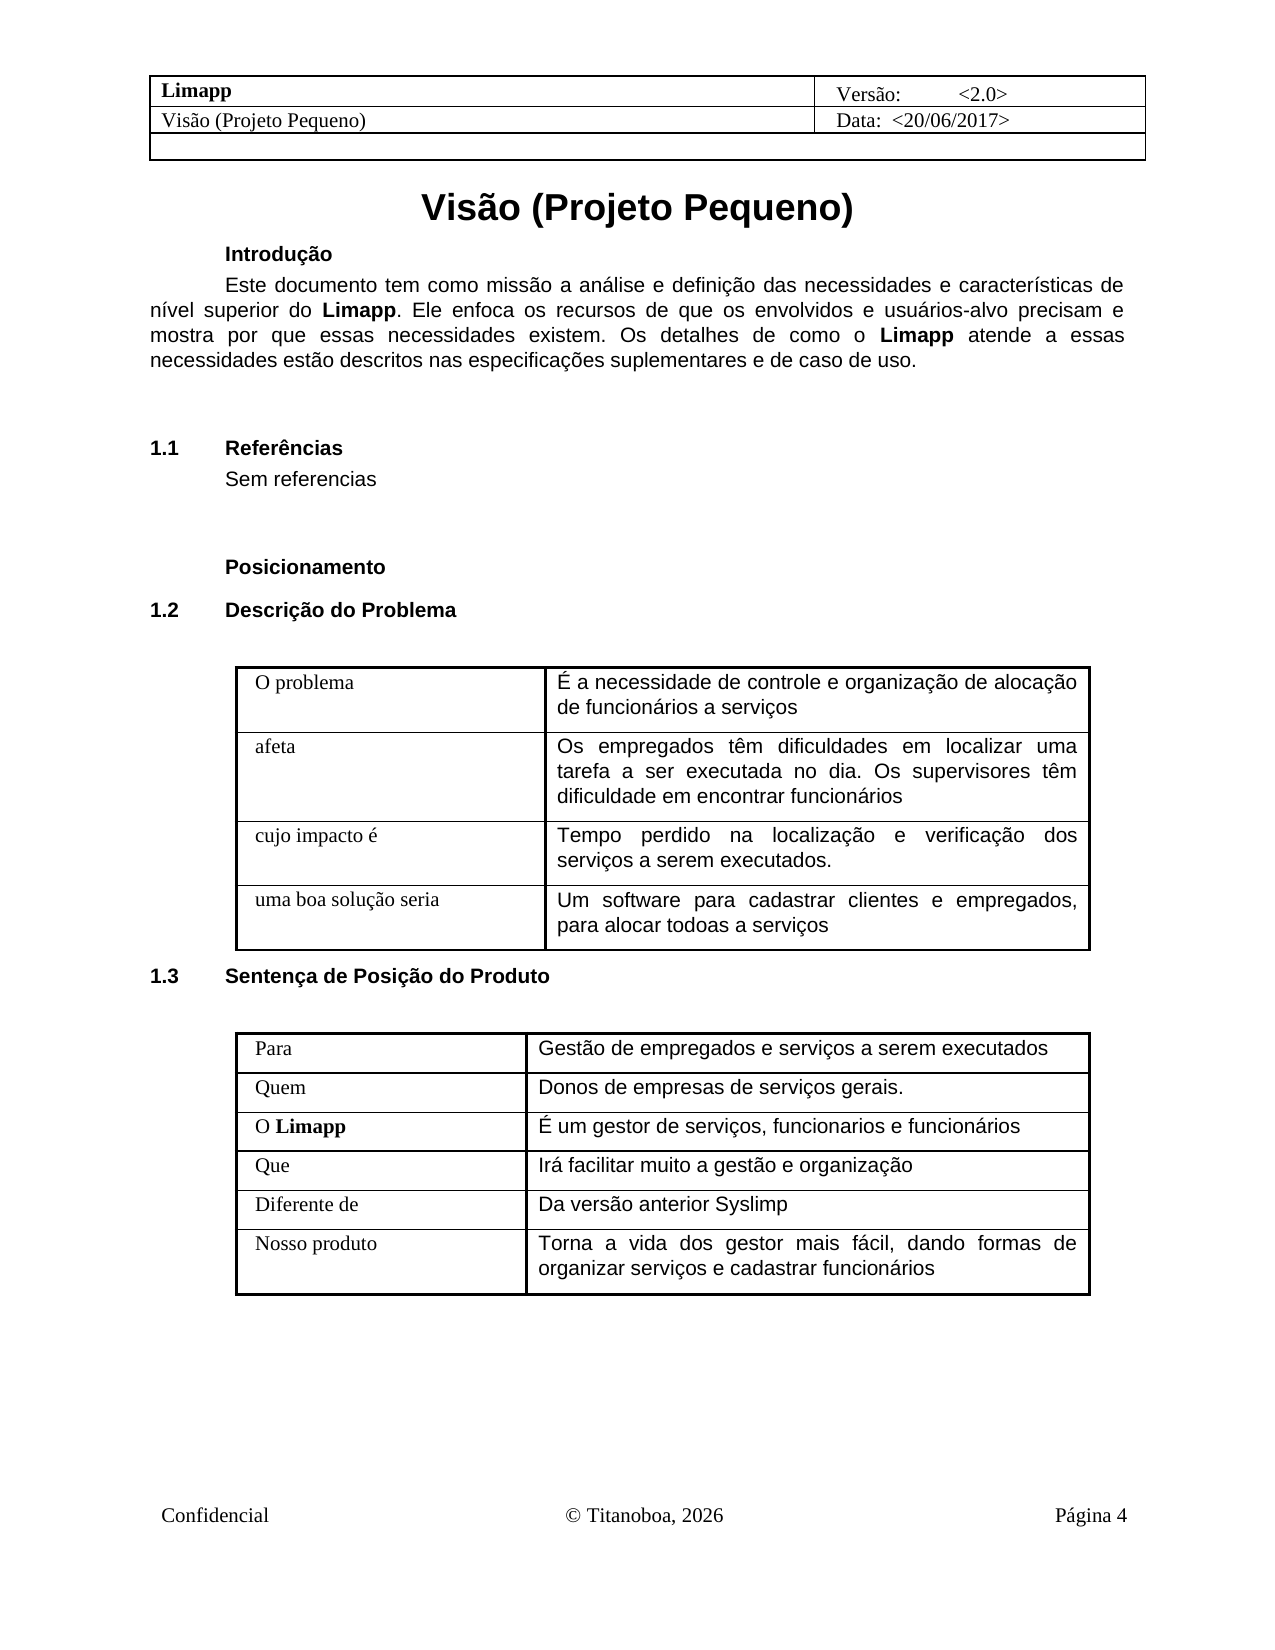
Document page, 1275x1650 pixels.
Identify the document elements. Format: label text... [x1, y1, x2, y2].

table_cell Um software para cadastrar clientes e empregados, para alocar todoas a serviços [547, 886, 1088, 949]
table_cell Quem [238, 1074, 525, 1111]
table_cell É um gestor de serviços, funcionarios e funcionários [528, 1113, 1088, 1150]
table_cell uma boa solução seria [238, 886, 544, 949]
subtitle Descrição do Problema [150, 597, 1125, 622]
subtitle Introdução [225, 241, 1125, 266]
table_cell Da versão anterior Syslimp [528, 1191, 1088, 1228]
table_cell cujo impacto é [238, 822, 544, 885]
table_cell Os empregados têm dificuldades em localizar uma tarefa a ser executada no dia. Os supervisores têm dificuldade em encontrar funcionários [547, 733, 1088, 821]
table_cell Nosso produto [238, 1230, 525, 1293]
table_cell Que [238, 1152, 525, 1189]
text Visão (Projeto Pequeno) [150, 185, 1125, 228]
text Sem referencias [150, 466, 1125, 491]
table_cell afeta [238, 733, 544, 821]
table_header Gestão de empregados e serviços a serem executados [528, 1035, 1088, 1072]
subtitle Referências [150, 435, 1125, 460]
table_cell Torna a vida dos gestor mais fácil, dando formas de organizar serviços e cadastrar funcionários [528, 1230, 1088, 1293]
subtitle Posicionamento [225, 553, 1125, 578]
table_cell Diferente de [238, 1191, 525, 1228]
table_header Para [238, 1035, 525, 1072]
table_cell Irá facilitar muito a gestão e organização [528, 1152, 1088, 1189]
table_cell Donos de empresas de serviços gerais. [528, 1074, 1088, 1111]
text Este documento tem como missão a análise e definição das necessidades e características de nível superior do Limapp. Ele enfoca os recursos de que os envolvidos e usuários-alvo precisam e mostra por que essas necessidades existem. Os detalhes de como o Limapp atende a essas necessidades estão descritos nas especificações suplementares e de caso de uso. [150, 272, 1125, 372]
table_header É a necessidade de controle e organização de alocação de funcionários a serviços [547, 669, 1088, 732]
table_header O problema [238, 669, 544, 732]
table_cell Tempo perdido na localização e verificação dos serviços a serem executados. [547, 822, 1088, 885]
table_cell O Limapp [238, 1113, 525, 1150]
subtitle Sentença de Posição do Produto [150, 963, 1125, 988]
